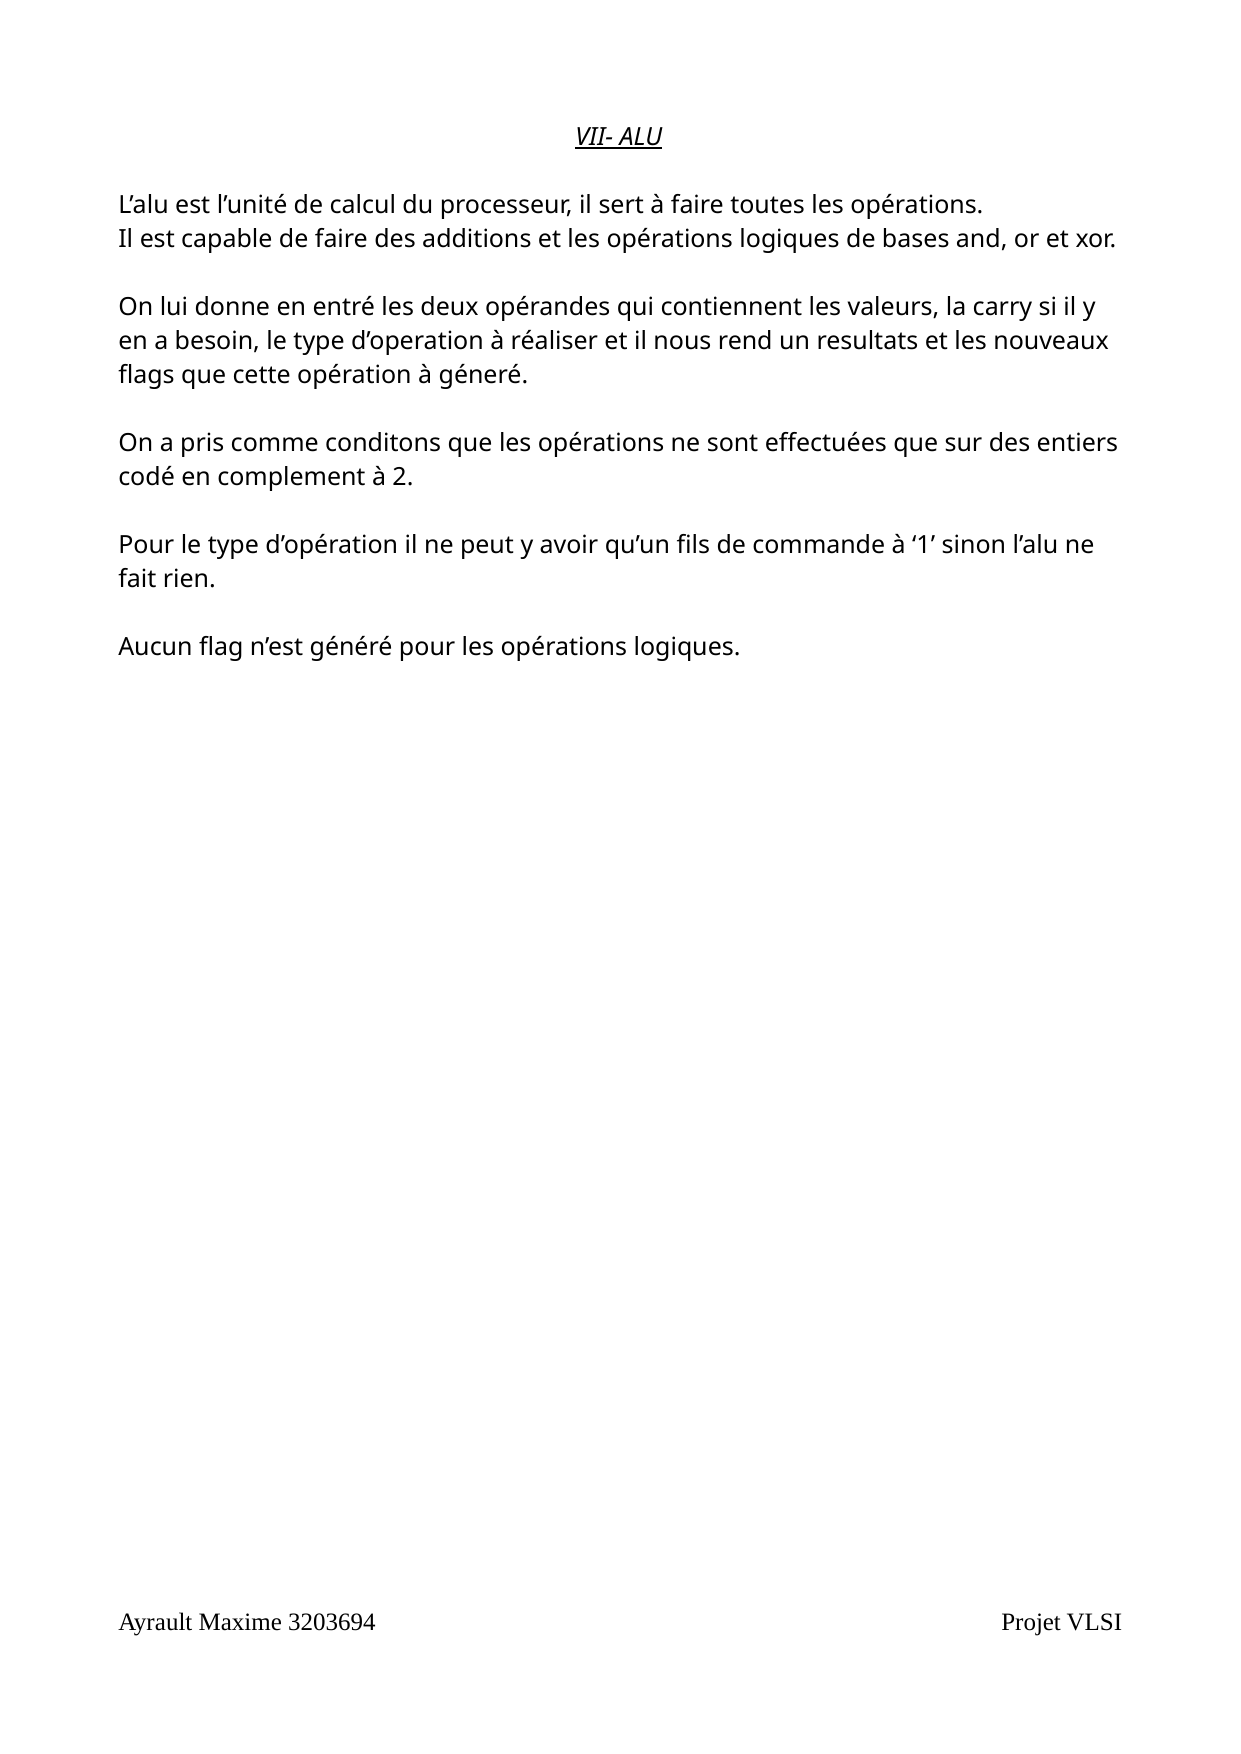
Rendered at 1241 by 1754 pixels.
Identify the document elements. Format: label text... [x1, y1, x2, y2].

text L’alu est l’unité de calcul du processeur, il sert à faire toutes les opérations. [118, 186, 1122, 220]
text Aucun flag n’est généré pour les opérations logiques. [118, 629, 1122, 663]
text Il est capable de faire des additions et les opérations logiques de bases and, or et xor. [118, 220, 1122, 254]
text Pour le type d’opération il ne peut y avoir qu’un fils de commande à ‘1’ sinon l’alu ne fait rien. [118, 527, 1122, 595]
text On lui donne en entré les deux opérandes qui contiennent les valeurs, la carry si il y en a besoin, le type d’operation à réaliser et il nous rend un resultats et les nouveaux flags que cette opération à géneré. [118, 288, 1122, 391]
text On a pris comme conditons que les opérations ne sont effectuées que sur des entiers codé en complement à 2. [118, 425, 1122, 493]
text VII- ALU [118, 118, 1122, 152]
